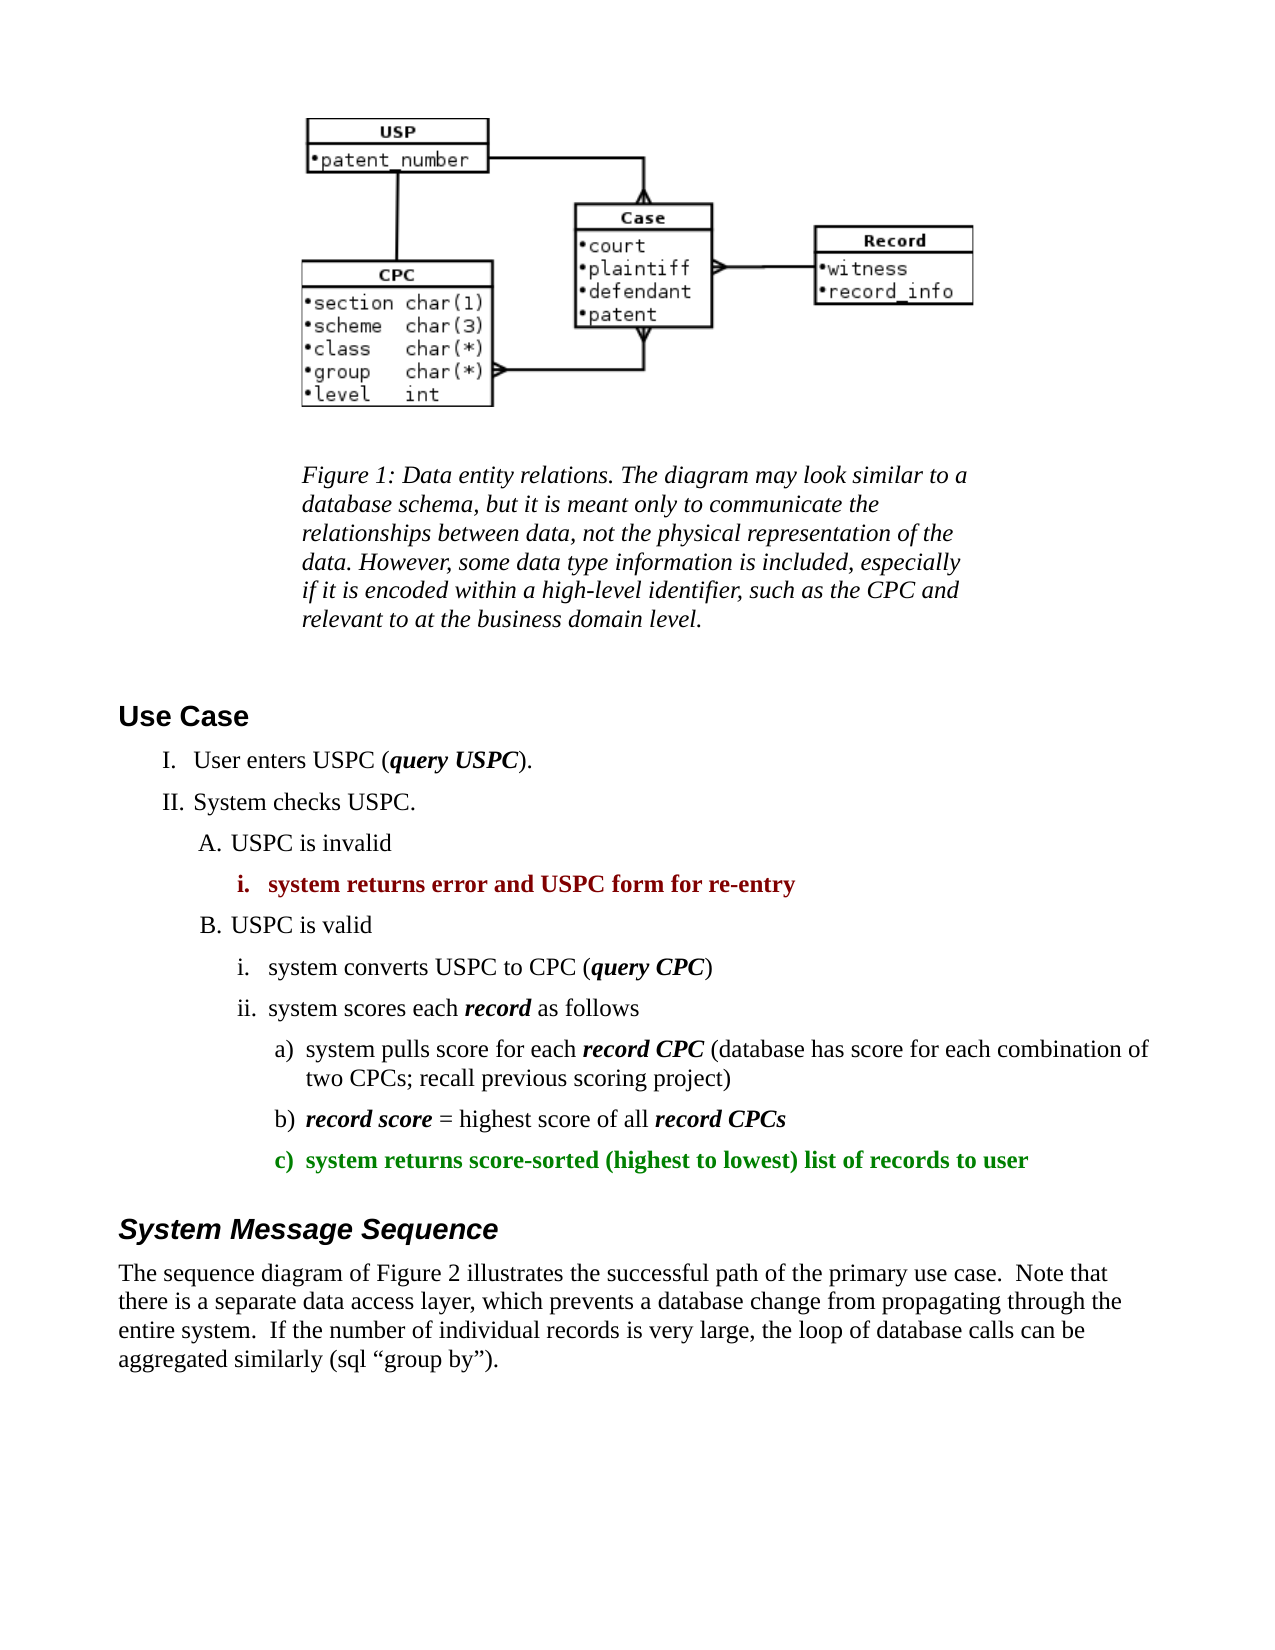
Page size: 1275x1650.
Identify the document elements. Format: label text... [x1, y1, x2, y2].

subtitle Use Case [118, 699, 1157, 733]
list USPC is valid [193, 910, 1157, 939]
list system returns score-sorted (highest to lowest) list of records to user [268, 1145, 1157, 1174]
list record score = highest score of all record CPCs [268, 1104, 1157, 1133]
subtitle System Message Sequence [118, 1212, 1157, 1245]
list USPC is invalid [193, 828, 1157, 857]
list system scores each record as follows [231, 993, 1157, 1022]
list User enters USPC (query USPC). [156, 745, 1157, 774]
list System checks USPC. [156, 787, 1157, 815]
list system pulls score for each record CPC (database has score for each combination of two CPCs; recall previous scoring project) [268, 1034, 1157, 1092]
text The sequence diagram of Figure 2 illustrates the successful path of the primary use case. Note that there is a separate data access layer, which prevents a database change from propagating through the entire system. If the number of individual records is very large, the loop of database calls can be aggregated similarly (sql “group by”). [118, 1258, 1157, 1373]
picture [301, 118, 974, 407]
text Figure 1: Data entity relations. The diagram may look similar to a database schema, but it is meant only to communicate the relationships between data, not the physical representation of the data. However, some data type information is included, especially if it is encoded within a high-level identifier, such as the CPC and relevant to at the business domain level. [302, 461, 973, 633]
list system returns error and USPC form for re-entry [231, 869, 1157, 898]
list system converts USPC to CPC (query CPC) [231, 952, 1157, 980]
